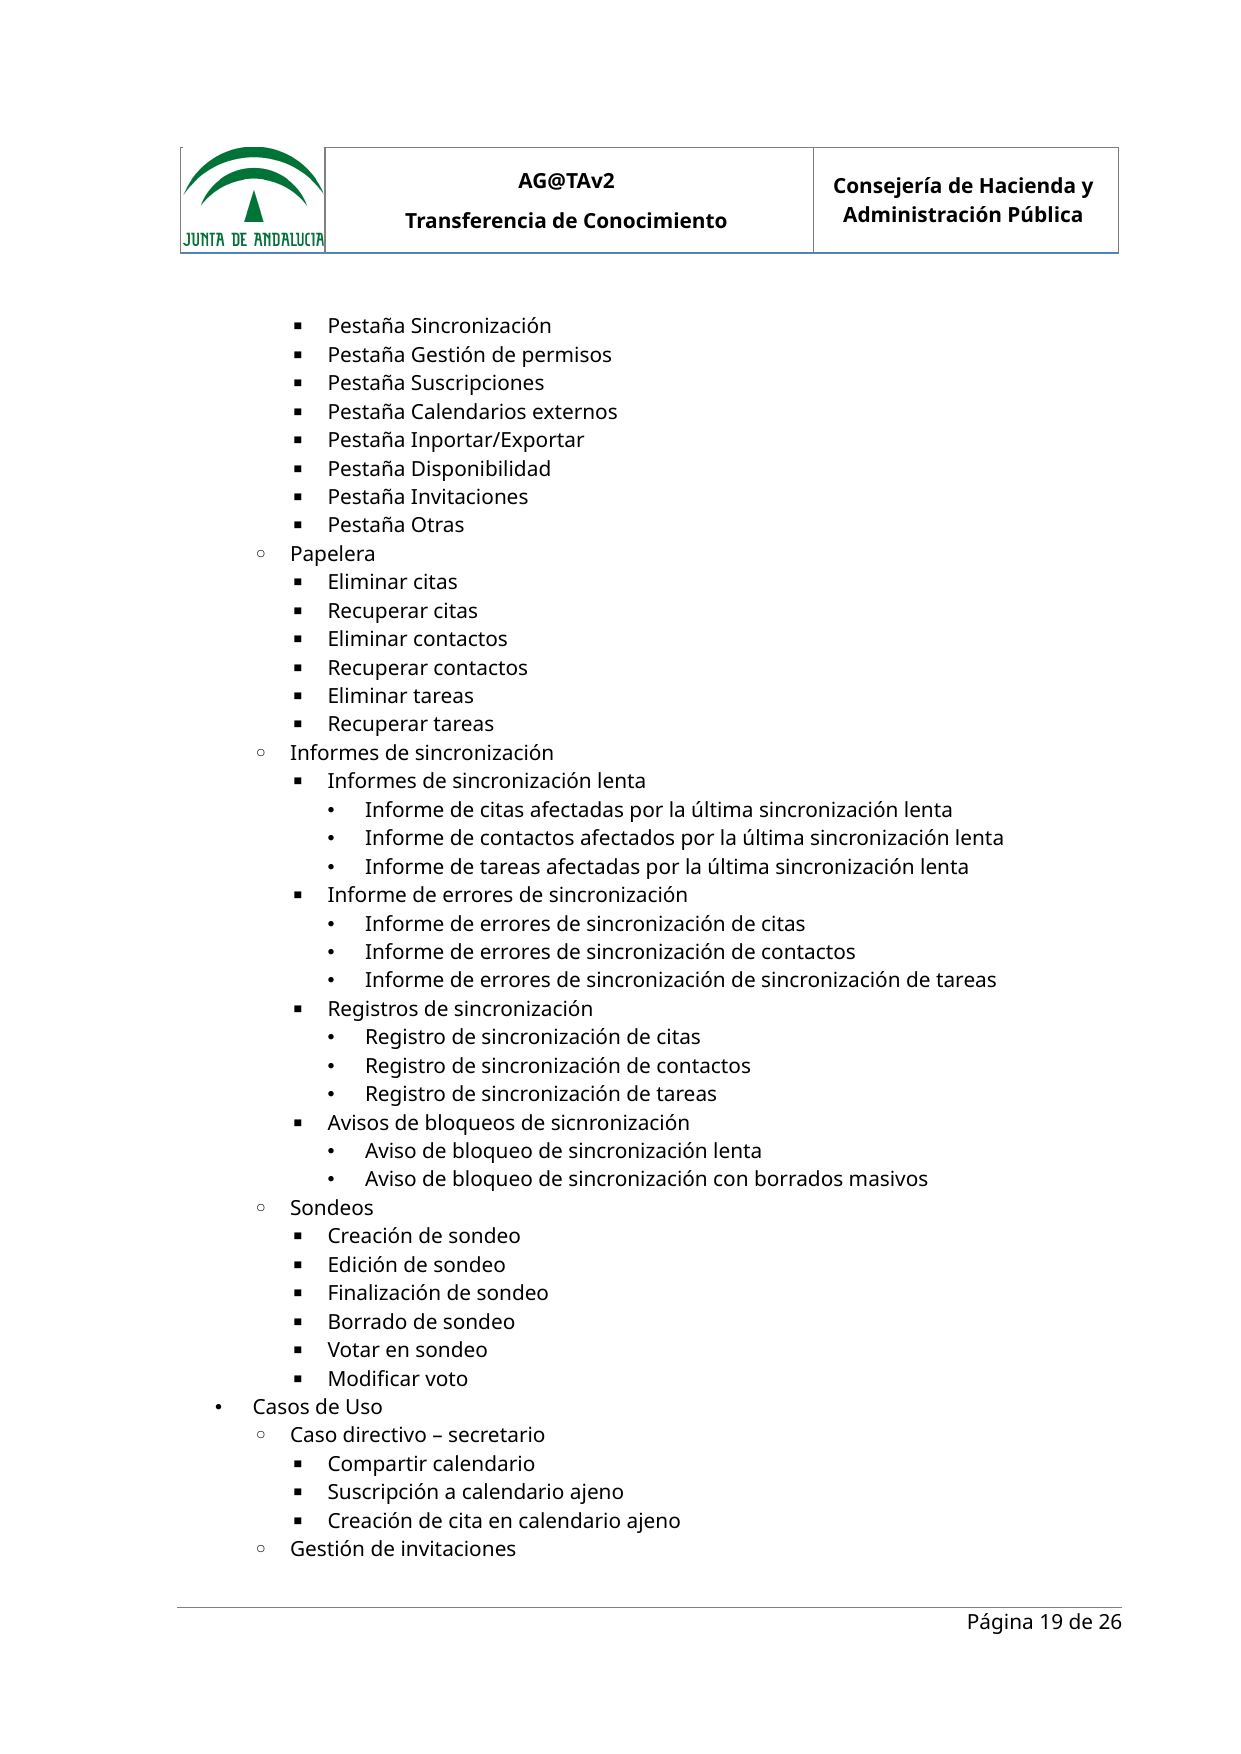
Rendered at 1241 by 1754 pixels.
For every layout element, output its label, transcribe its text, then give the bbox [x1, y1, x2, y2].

list Informe de citas afectadas por la última sincronización lenta [327, 795, 1122, 823]
list Pestaña Disponibilidad [290, 454, 1122, 482]
list Pestaña Sincronización [290, 311, 1122, 340]
list Aviso de bloqueo de sincronización con borrados masivos [327, 1164, 1122, 1193]
picture [183, 147, 324, 246]
list Votar en sondeo [290, 1335, 1122, 1364]
list Informe de tareas afectadas por la última sincronización lenta [327, 852, 1122, 880]
list Pestaña Calendarios externos [290, 397, 1122, 425]
list Edición de sondeo [290, 1250, 1122, 1278]
list Finalización de sondeo [290, 1278, 1122, 1307]
list Registro de sincronización de citas [327, 1022, 1122, 1051]
list Sondeos [252, 1193, 1122, 1221]
list Informes de sincronización lenta [290, 766, 1122, 795]
list Eliminar tareas [290, 681, 1122, 709]
list Pestaña Suscripciones [290, 368, 1122, 397]
list Informe de errores de sincronización [290, 880, 1122, 909]
list Registro de sincronización de contactos [327, 1051, 1122, 1079]
list Caso directivo – secretario [252, 1421, 1122, 1449]
list Eliminar contactos [290, 624, 1122, 653]
list Pestaña Inportar/Exportar [290, 425, 1122, 454]
list Pestaña Gestión de permisos [290, 340, 1122, 368]
list Informes de sincronización [252, 738, 1122, 766]
list Gestión de invitaciones [252, 1534, 1122, 1563]
list Informe de errores de sincronización de citas [327, 909, 1122, 937]
list Registros de sincronización [290, 994, 1122, 1022]
list Pestaña Invitaciones [290, 482, 1122, 511]
list Suscripción a calendario ajeno [290, 1477, 1122, 1506]
list Recuperar tareas [290, 709, 1122, 738]
list Informe de errores de sincronización de sincronización de tareas [327, 966, 1122, 994]
list Recuperar citas [290, 596, 1122, 624]
list Informe de contactos afectados por la última sincronización lenta [327, 823, 1122, 852]
list Aviso de bloqueo de sincronización lenta [327, 1136, 1122, 1164]
list Pestaña Otras [290, 511, 1122, 539]
list Casos de Uso [215, 1392, 1122, 1421]
list Informe de errores de sincronización de contactos [327, 937, 1122, 966]
list Papelera [252, 539, 1122, 567]
list Creación de sondeo [290, 1221, 1122, 1250]
list Recuperar contactos [290, 653, 1122, 681]
list Eliminar citas [290, 567, 1122, 596]
list Borrado de sondeo [290, 1307, 1122, 1335]
list Creación de cita en calendario ajeno [290, 1506, 1122, 1534]
list Compartir calendario [290, 1449, 1122, 1477]
list Avisos de bloqueos de sicnronización [290, 1108, 1122, 1136]
list Registro de sincronización de tareas [327, 1079, 1122, 1108]
list Modificar voto [290, 1364, 1122, 1392]
